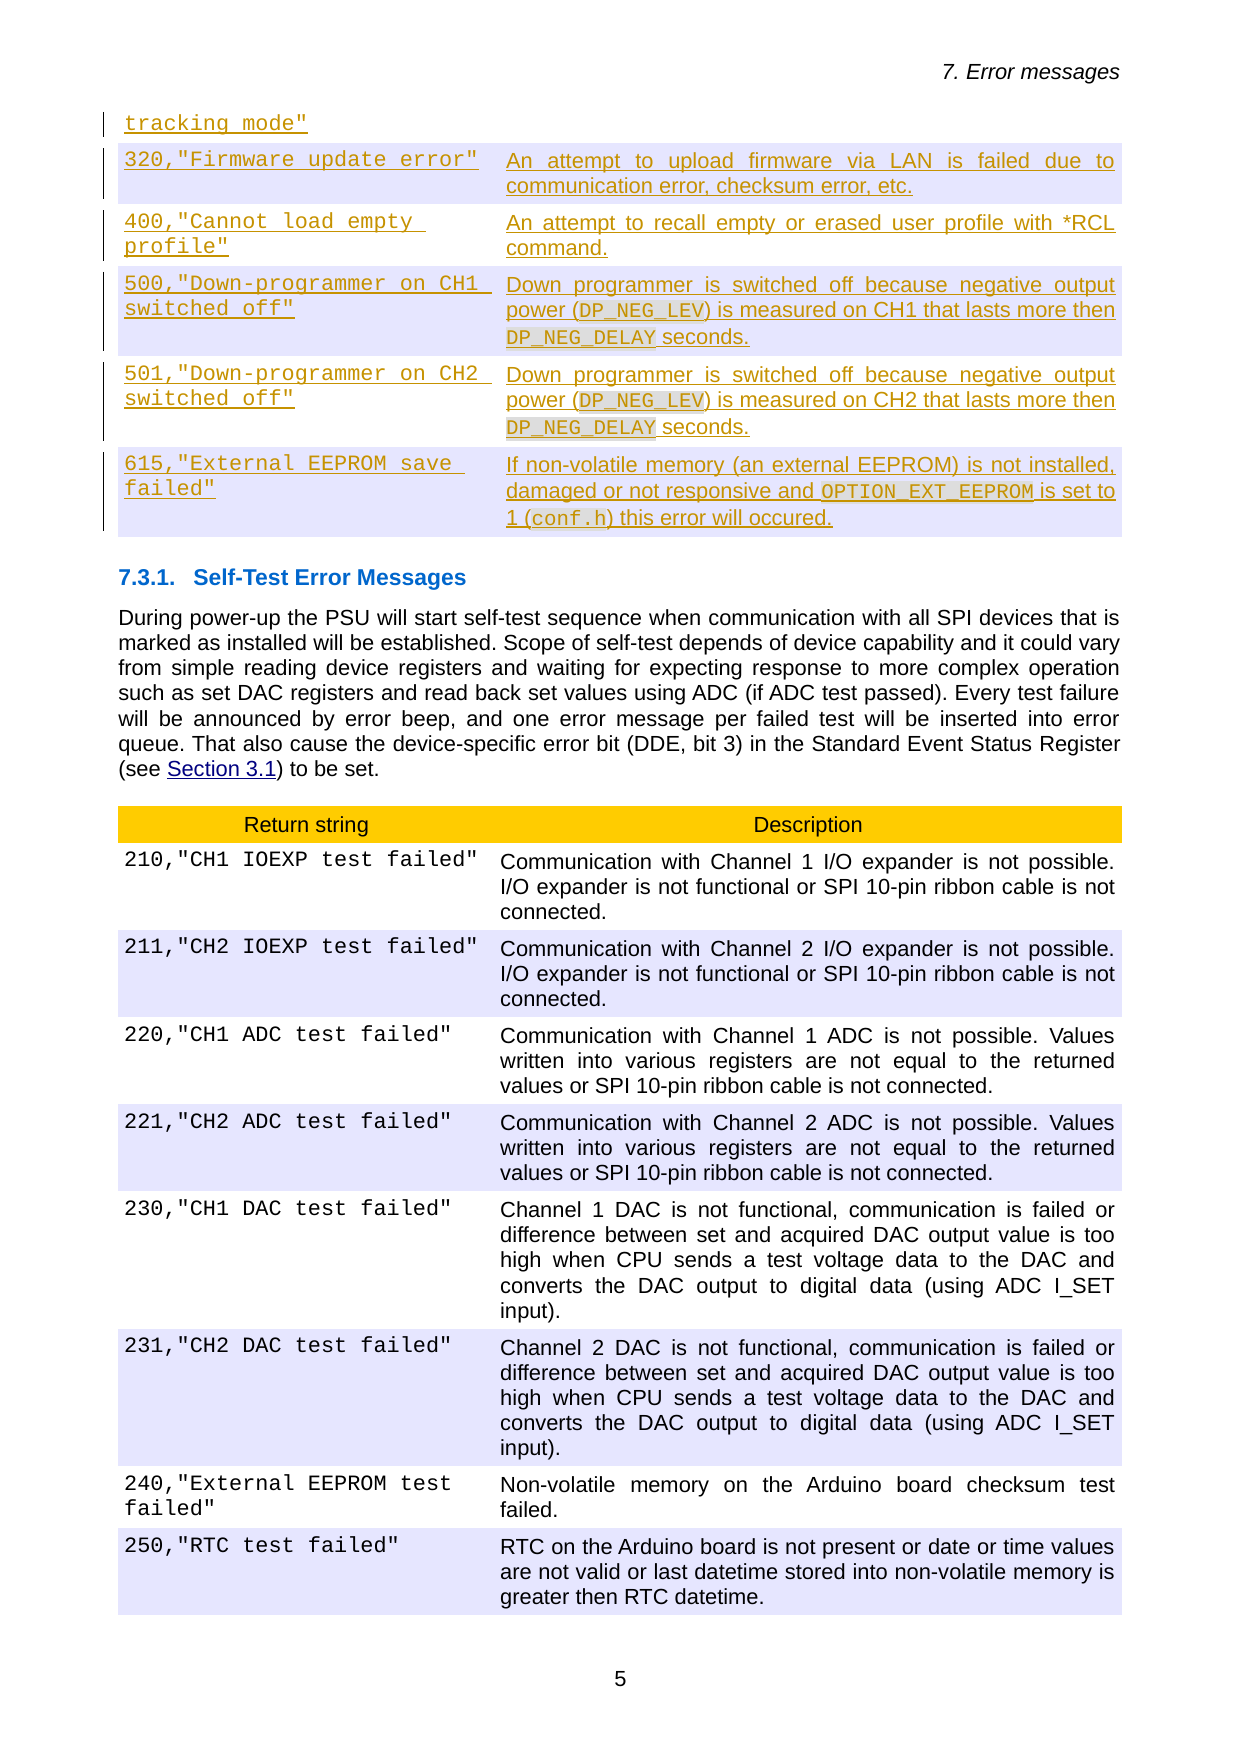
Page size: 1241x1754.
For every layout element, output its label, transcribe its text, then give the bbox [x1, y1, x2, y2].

table_cell An attempt to upload firmware via LAN is failed due to communication error, checksum error, etc. [500, 143, 1122, 204]
table_cell If non-volatile memory (an external EEPROM) is not installed, damaged or not responsive and OPTION_EXT_EEPROM is set to 1 (conf.h) this error will occured. [500, 447, 1122, 537]
table_cell Communication with Channel 1 ADC is not possible. Values written into various registers are not equal to the returned values or SPI 10-pin ribbon cable is not connected. [494, 1017, 1122, 1104]
table_cell Down programmer is switched off because negative output power (DP_NEG_LEV) is measured on CH1 that lasts more then DP_NEG_DELAY seconds. [500, 266, 1122, 356]
table_cell 250,"RTC test failed" [118, 1528, 494, 1615]
table_cell Communication with Channel 1 I/O expander is not possible. I/O expander is not functional or SPI 10-pin ribbon cable is not connected. [494, 843, 1122, 930]
table_cell Channel 1 DAC is not functional, communication is failed or difference between set and acquired DAC output value is too high when CPU sends a test voltage data to the DAC and converts the DAC output to digital data (using ADC I_SET input). [494, 1191, 1122, 1329]
table_cell An attempt to recall empty or erased user profile with *RCL command. [500, 204, 1122, 266]
text During power-up the PSU will start self-test sequence when communication with all SPI devices that is marked as installed will be established. Scope of self-test depends of device capability and it could vary from simple reading device registers and waiting for expecting response to more complex operation such as set DAC registers and read back set values using ADC (if ADC test passed). Every test failure will be announced by error beep, and one error message per failed test will be inserted into error queue. That also cause the device-specific error bit (DDE, bit 3) in the Standard Event Status Register (see Section 3.1) to be set. [118, 604, 1122, 781]
table_cell 230,"CH1 DAC test failed" [118, 1191, 494, 1329]
table_cell 240,"External EEPROM test failed" [118, 1466, 494, 1528]
table_cell Channel 2 DAC is not functional, communication is failed or difference between set and acquired DAC output value is too high when CPU sends a test voltage data to the DAC and converts the DAC output to digital data (using ADC I_SET input). [494, 1329, 1122, 1466]
subtitle Self-Test Error Messages [118, 563, 1122, 590]
table_cell 231,"CH2 DAC test failed" [118, 1329, 494, 1466]
table_cell 221,"CH2 ADC test failed" [118, 1104, 494, 1191]
table_cell Down programmer is switched off because negative output power (DP_NEG_LEV) is measured on CH2 that lasts more then DP_NEG_DELAY seconds. [500, 356, 1122, 447]
table_cell [500, 106, 1122, 142]
table_cell 615,"External EEPROM save failed" [118, 447, 500, 537]
table_cell 400,"Cannot load empty profile" [118, 204, 500, 266]
table_cell Communication with Channel 2 ADC is not possible. Values written into various registers are not equal to the returned values or SPI 10-pin ribbon cable is not connected. [494, 1104, 1122, 1191]
table_cell 211,"CH2 IOEXP test failed" [118, 930, 494, 1017]
table_cell 210,"CH1 IOEXP test failed" [118, 843, 494, 930]
table_cell 501,"Down-programmer on CH2 switched off" [118, 356, 500, 447]
table_cell tracking mode" [118, 106, 500, 142]
table_cell Non-volatile memory on the Arduino board checksum test failed. [494, 1466, 1122, 1528]
table_cell 320,"Firmware update error" [118, 143, 500, 204]
table_header Description [494, 806, 1122, 843]
table_cell 220,"CH1 ADC test failed" [118, 1017, 494, 1104]
table_header Return string [118, 806, 494, 843]
table_cell 500,"Down-programmer on CH1 switched off" [118, 266, 500, 356]
table_cell Communication with Channel 2 I/O expander is not possible. I/O expander is not functional or SPI 10-pin ribbon cable is not connected. [494, 930, 1122, 1017]
table_cell RTC on the Arduino board is not present or date or time values are not valid or last datetime stored into non-volatile memory is greater then RTC datetime. [494, 1528, 1122, 1615]
